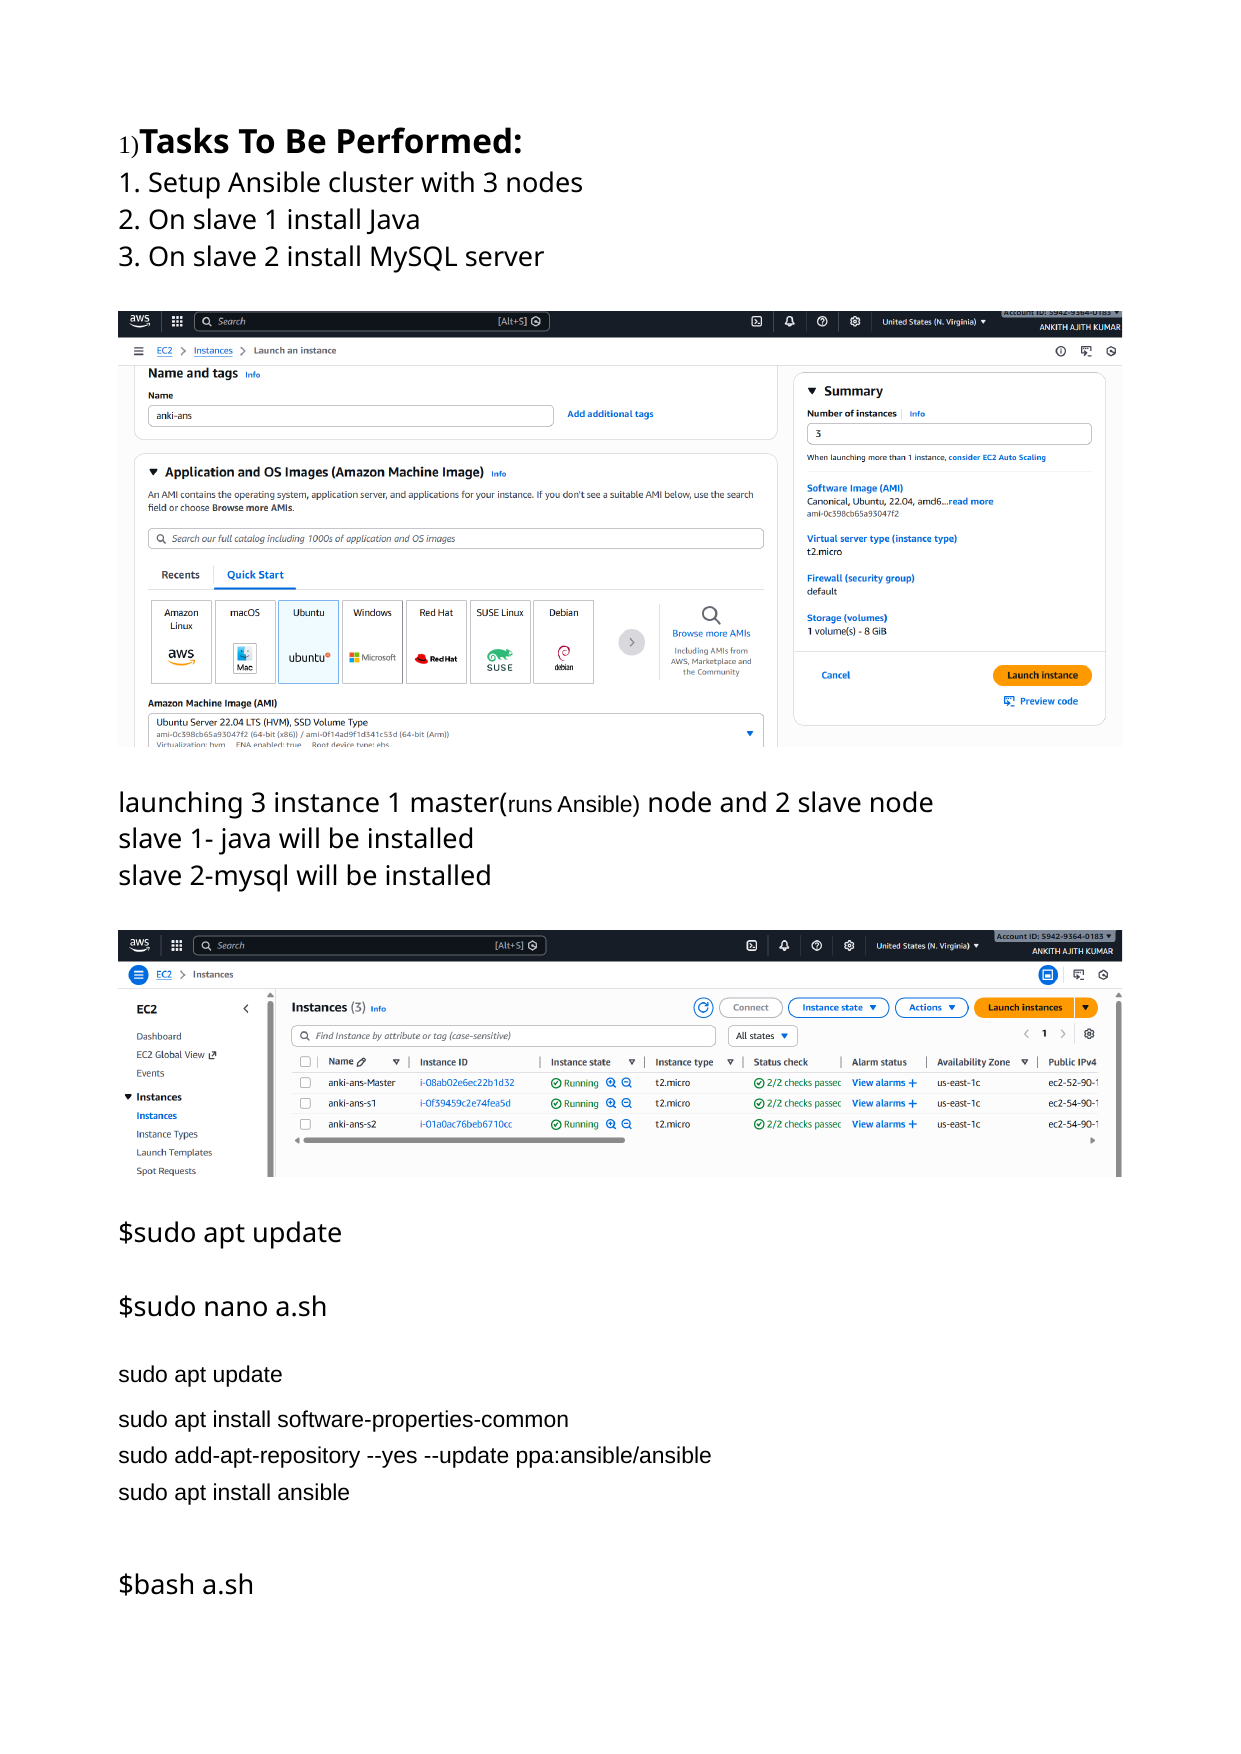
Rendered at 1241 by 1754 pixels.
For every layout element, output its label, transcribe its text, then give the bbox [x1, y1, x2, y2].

text 1. Setup Ansible cluster with 3 nodes [118, 163, 1122, 200]
text launching 3 instance 1 master(runs Ansible) node and 2 slave node [118, 783, 1122, 820]
text $bash a.sh [118, 1523, 1122, 1602]
text slave 1- java will be installed [118, 820, 1122, 857]
text 3. On slave 2 install MySQL server [118, 237, 1122, 274]
text $sudo nano a.sh [118, 1287, 1122, 1324]
text sudo apt update [118, 1361, 1122, 1387]
picture [118, 311, 1123, 747]
text sudo add-apt-repository --yes --update ppa:ansible/ansible [118, 1442, 1122, 1469]
text sudo apt install ansible [118, 1479, 1122, 1505]
text 1)Tasks To Be Performed: [118, 118, 1122, 163]
text $sudo apt update [118, 1214, 1122, 1251]
picture [118, 930, 1123, 1177]
text slave 2-mysql will be installed [118, 857, 1122, 894]
text sudo apt install software-properties-common [118, 1406, 1122, 1432]
text 2. On slave 1 install Java [118, 200, 1122, 237]
